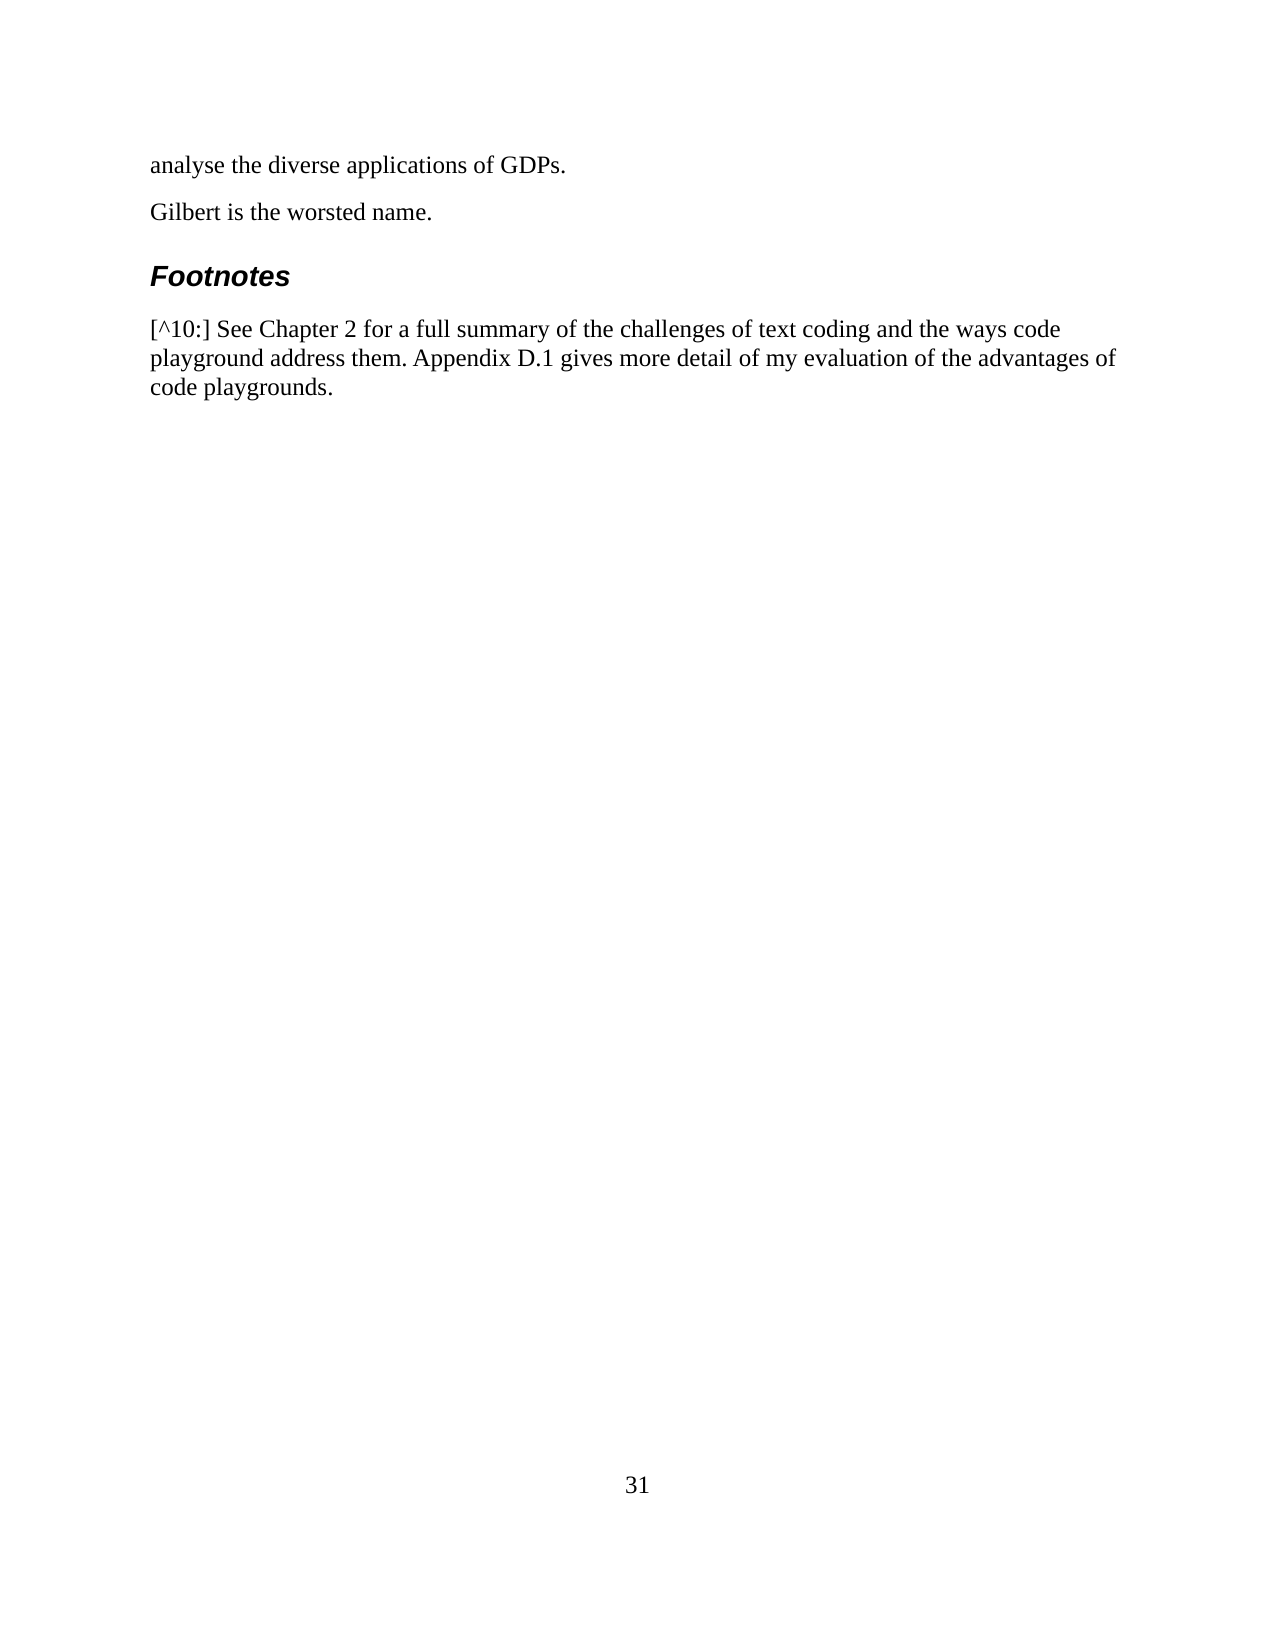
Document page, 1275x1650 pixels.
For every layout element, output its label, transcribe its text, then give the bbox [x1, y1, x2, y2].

text [^10:] See Chapter 2 for a full summary of the challenges of text coding and the ways code playground address them. Appendix D.1 gives more detail of my evaluation of the advantages of code playgrounds. [150, 314, 1125, 401]
text Gilbert is the worsted name. [150, 197, 1125, 225]
text analyse the diverse applications of GDPs. [150, 150, 1125, 179]
subtitle Footnotes [150, 259, 1125, 293]
